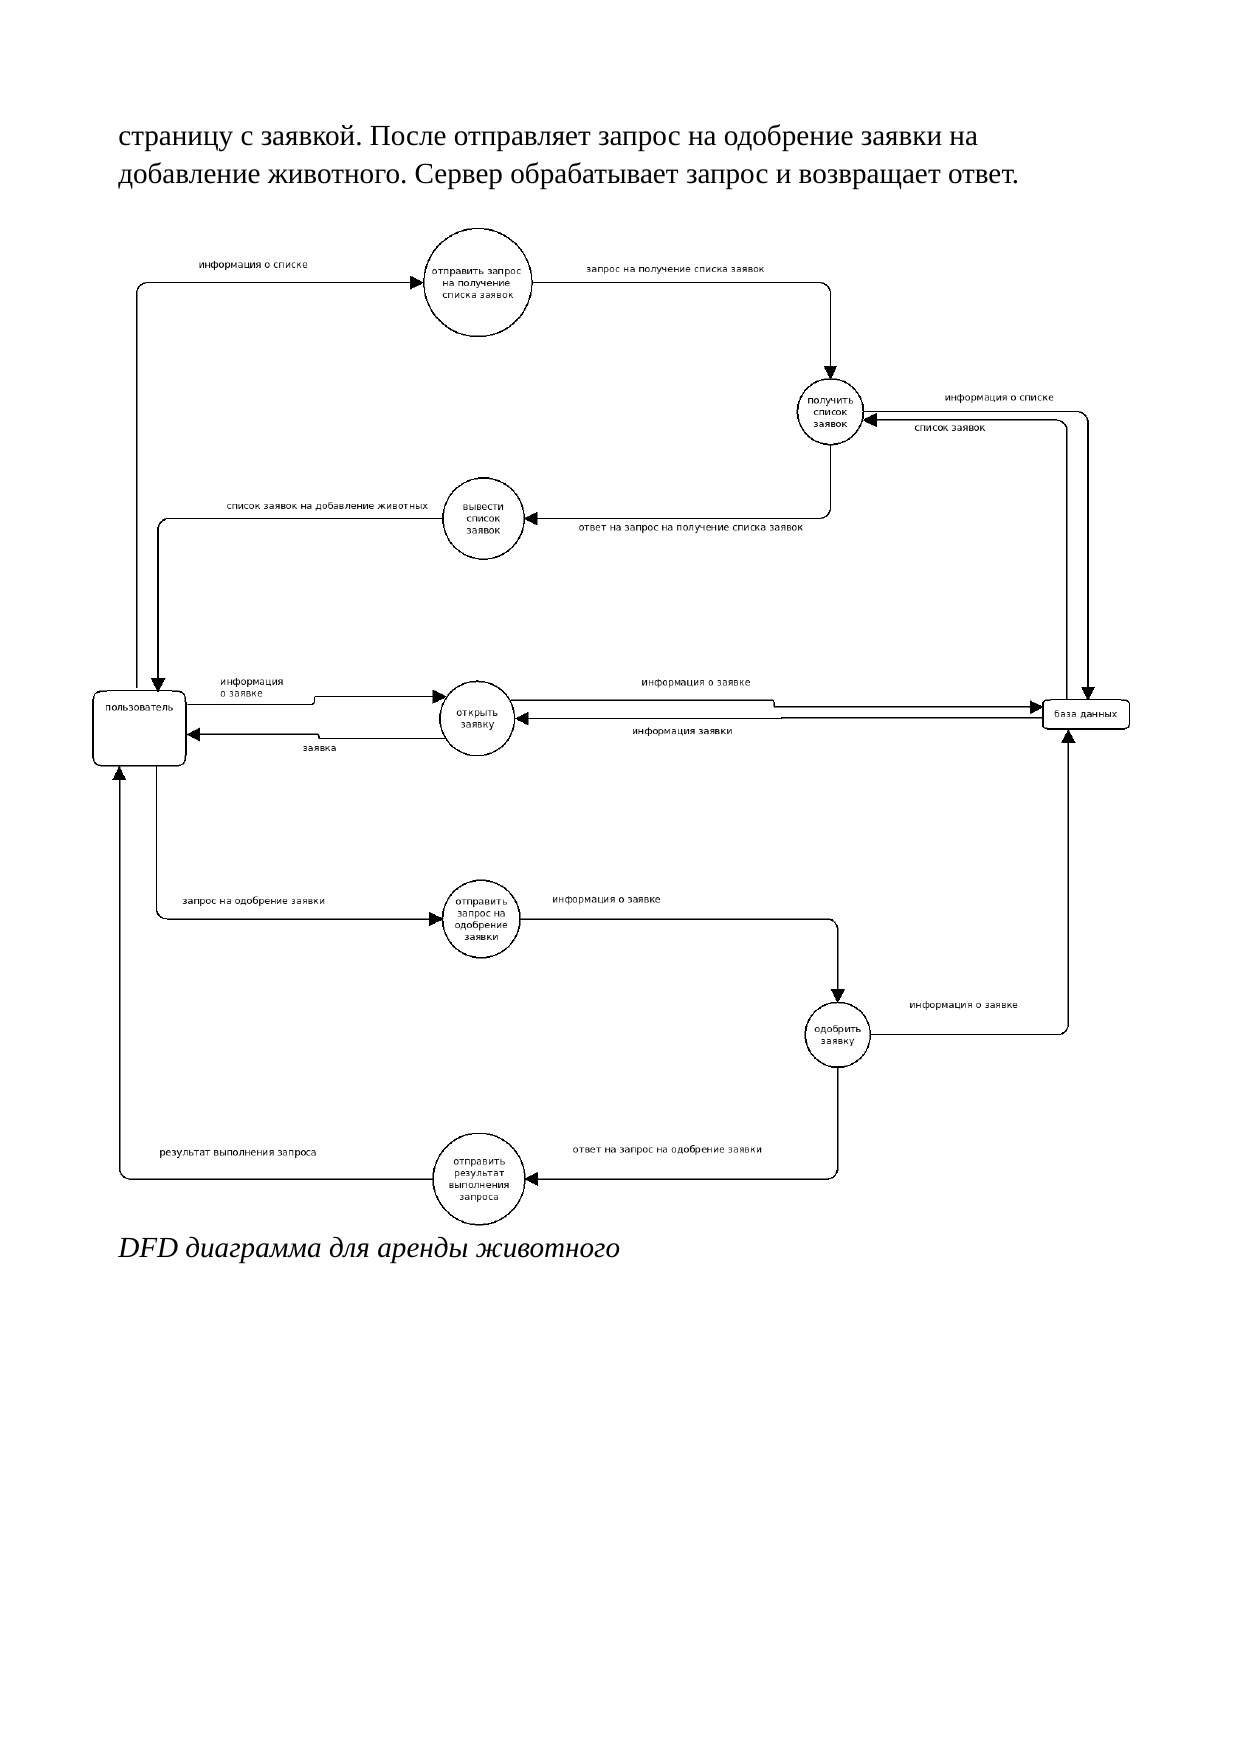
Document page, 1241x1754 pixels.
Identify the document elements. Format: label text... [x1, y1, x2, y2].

picture [76, 227, 1146, 1226]
text DFD диаграмма для аренды животного [118, 1226, 1122, 1264]
text страницу с заявкой. После отправляет запрос на одобрение заявки на добавление животного. Сервер обрабатывает запрос и возвращает ответ. [118, 118, 1122, 190]
